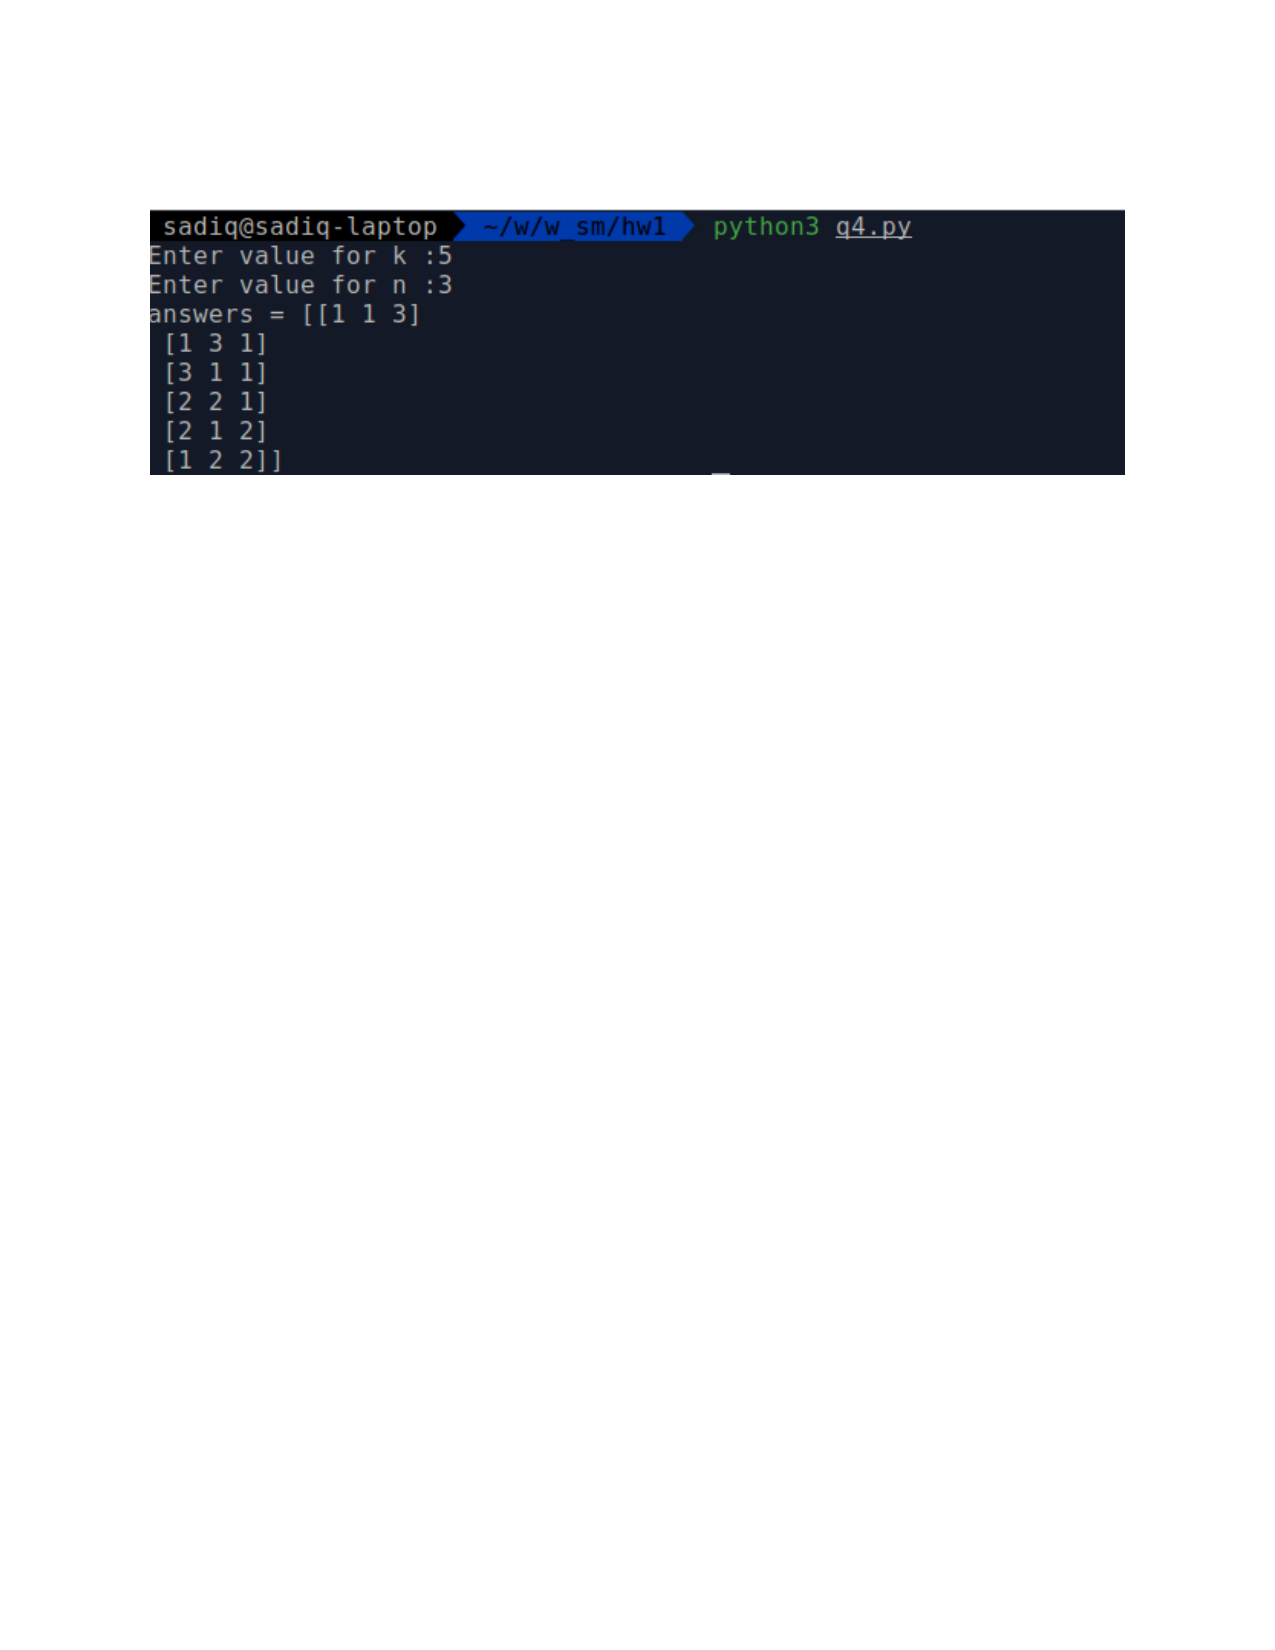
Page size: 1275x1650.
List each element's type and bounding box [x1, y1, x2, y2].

picture [150, 209, 1125, 475]
